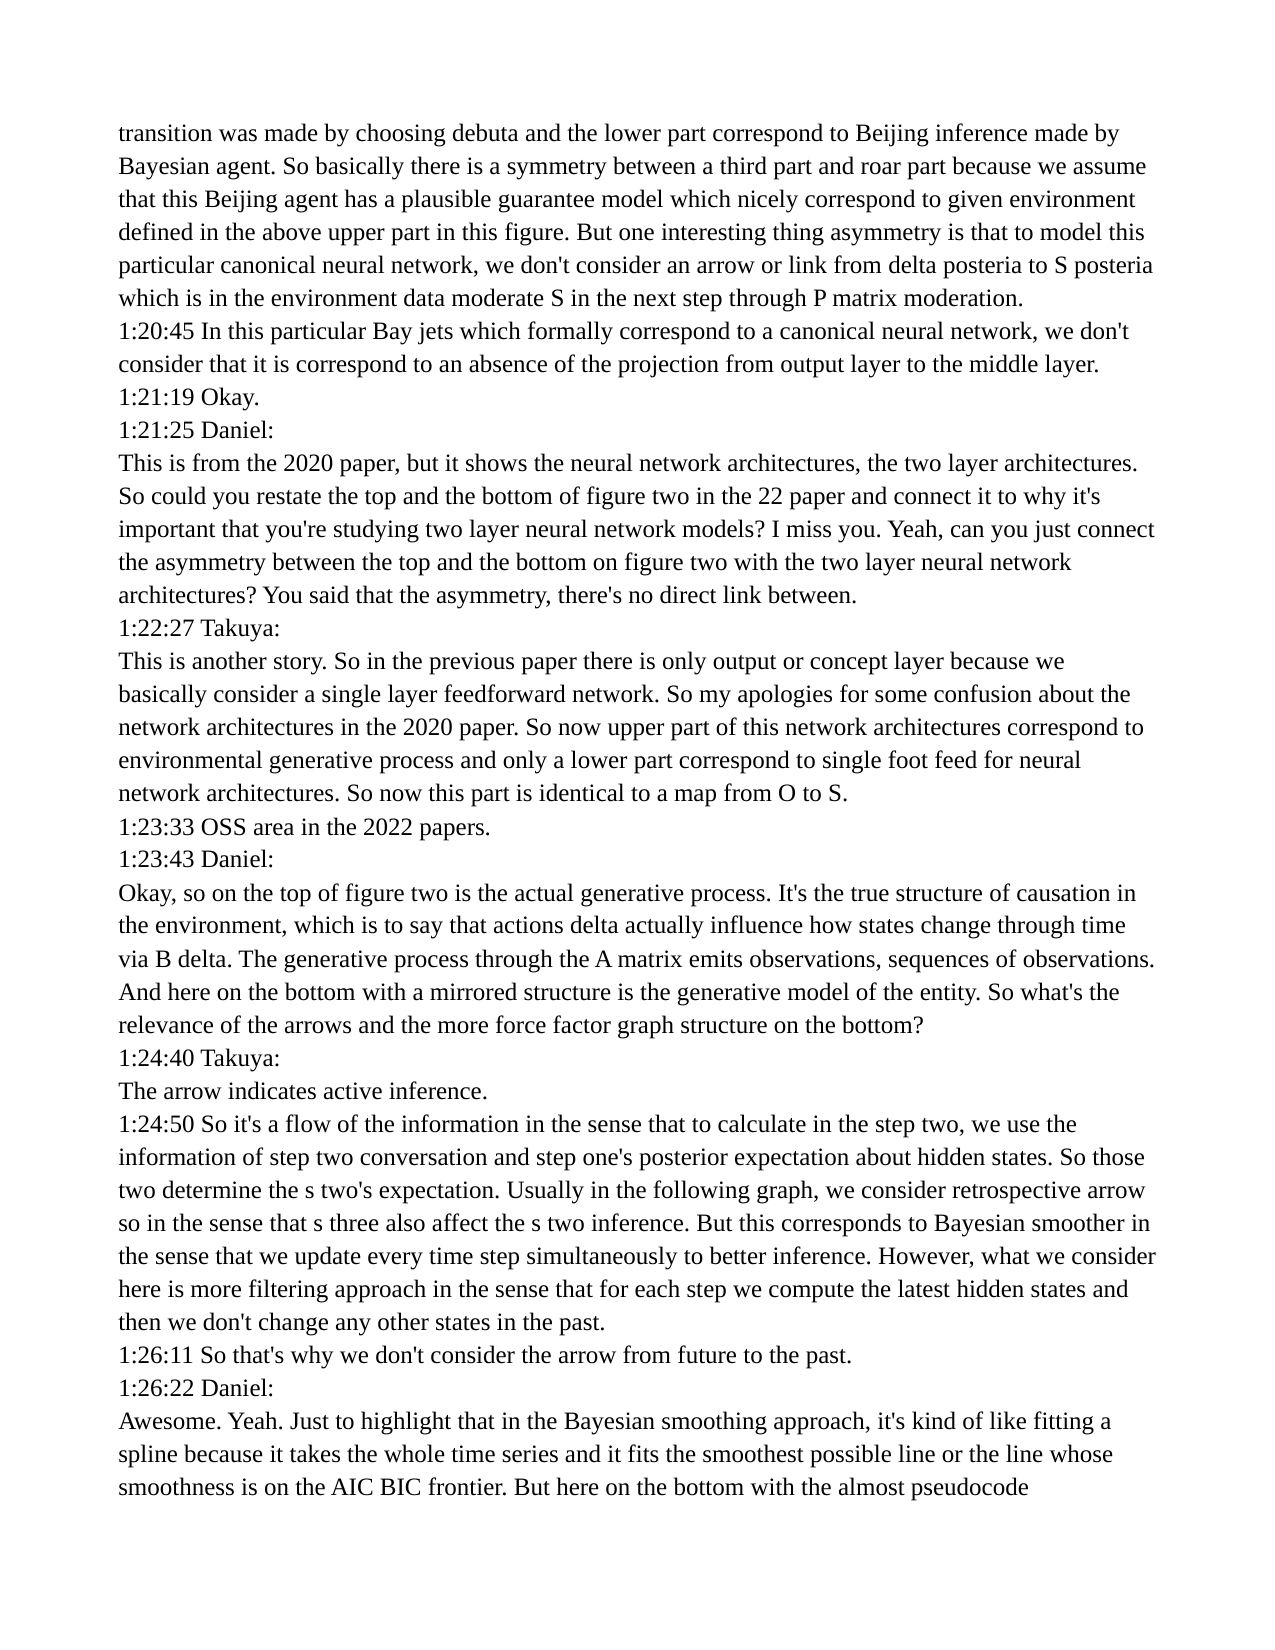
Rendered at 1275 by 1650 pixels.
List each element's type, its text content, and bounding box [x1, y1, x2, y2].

text transition was made by choosing debuta and the lower part correspond to Beijing inference made by Bayesian agent. So basically there is a symmetry between a third part and roar part because we assume that this Beijing agent has a plausible guarantee model which nicely correspond to given environment defined in the above upper part in this figure. But one interesting thing asymmetry is that to model this particular canonical neural network, we don't consider an arrow or link from delta posteria to S posteria which is in the environment data moderate S in the next step through P matrix moderation. 1:20:45 In this particular Bay jets which formally correspond to a canonical neural network, we don't consider that it is correspond to an absence of the projection from output layer to the middle layer. 1:21:19 Okay. 1:21:25 Daniel: This is from the 2020 paper, but it shows the neural network architectures, the two layer architectures. So could you restate the top and the bottom of figure two in the 22 paper and connect it to why it's important that you're studying two layer neural network models? I miss you. Yeah, can you just connect the asymmetry between the top and the bottom on figure two with the two layer neural network architectures? You said that the asymmetry, there's no direct link between. 1:22:27 Takuya: This is another story. So in the previous paper there is only output or concept layer because we basically consider a single layer feedforward network. So my apologies for some confusion about the network architectures in the 2020 paper. So now upper part of this network architectures correspond to environmental generative process and only a lower part correspond to single foot feed for neural network architectures. So now this part is identical to a map from O to S. 1:23:33 OSS area in the 2022 papers. 1:23:43 Daniel: Okay, so on the top of figure two is the actual generative process. It's the true structure of causation in the environment, which is to say that actions delta actually influence how states change through time via B delta. The generative process through the A matrix emits observations, sequences of observations. And here on the bottom with a mirrored structure is the generative model of the entity. So what's the relevance of the arrows and the more force factor graph structure on the bottom? 1:24:40 Takuya: The arrow indicates active inference. 1:24:50 So it's a flow of the information in the sense that to calculate in the step two, we use the information of step two conversation and step one's posterior expectation about hidden states. So those two determine the s two's expectation. Usually in the following graph, we consider retrospective arrow so in the sense that s three also affect the s two inference. But this corresponds to Bayesian smoother in the sense that we update every time step simultaneously to better inference. However, what we consider here is more filtering approach in the sense that for each step we compute the latest hidden states and then we don't change any other states in the past. 1:26:11 So that's why we don't consider the arrow from future to the past. 1:26:22 Daniel: Awesome. Yeah. Just to highlight that in the Bayesian smoothing approach, it's kind of like fitting a spline because it takes the whole time series and it fits the smoothest possible line or the line whose smoothness is on the AIC BIC frontier. But here on the bottom with the almost pseudocode [118, 118, 1157, 1501]
